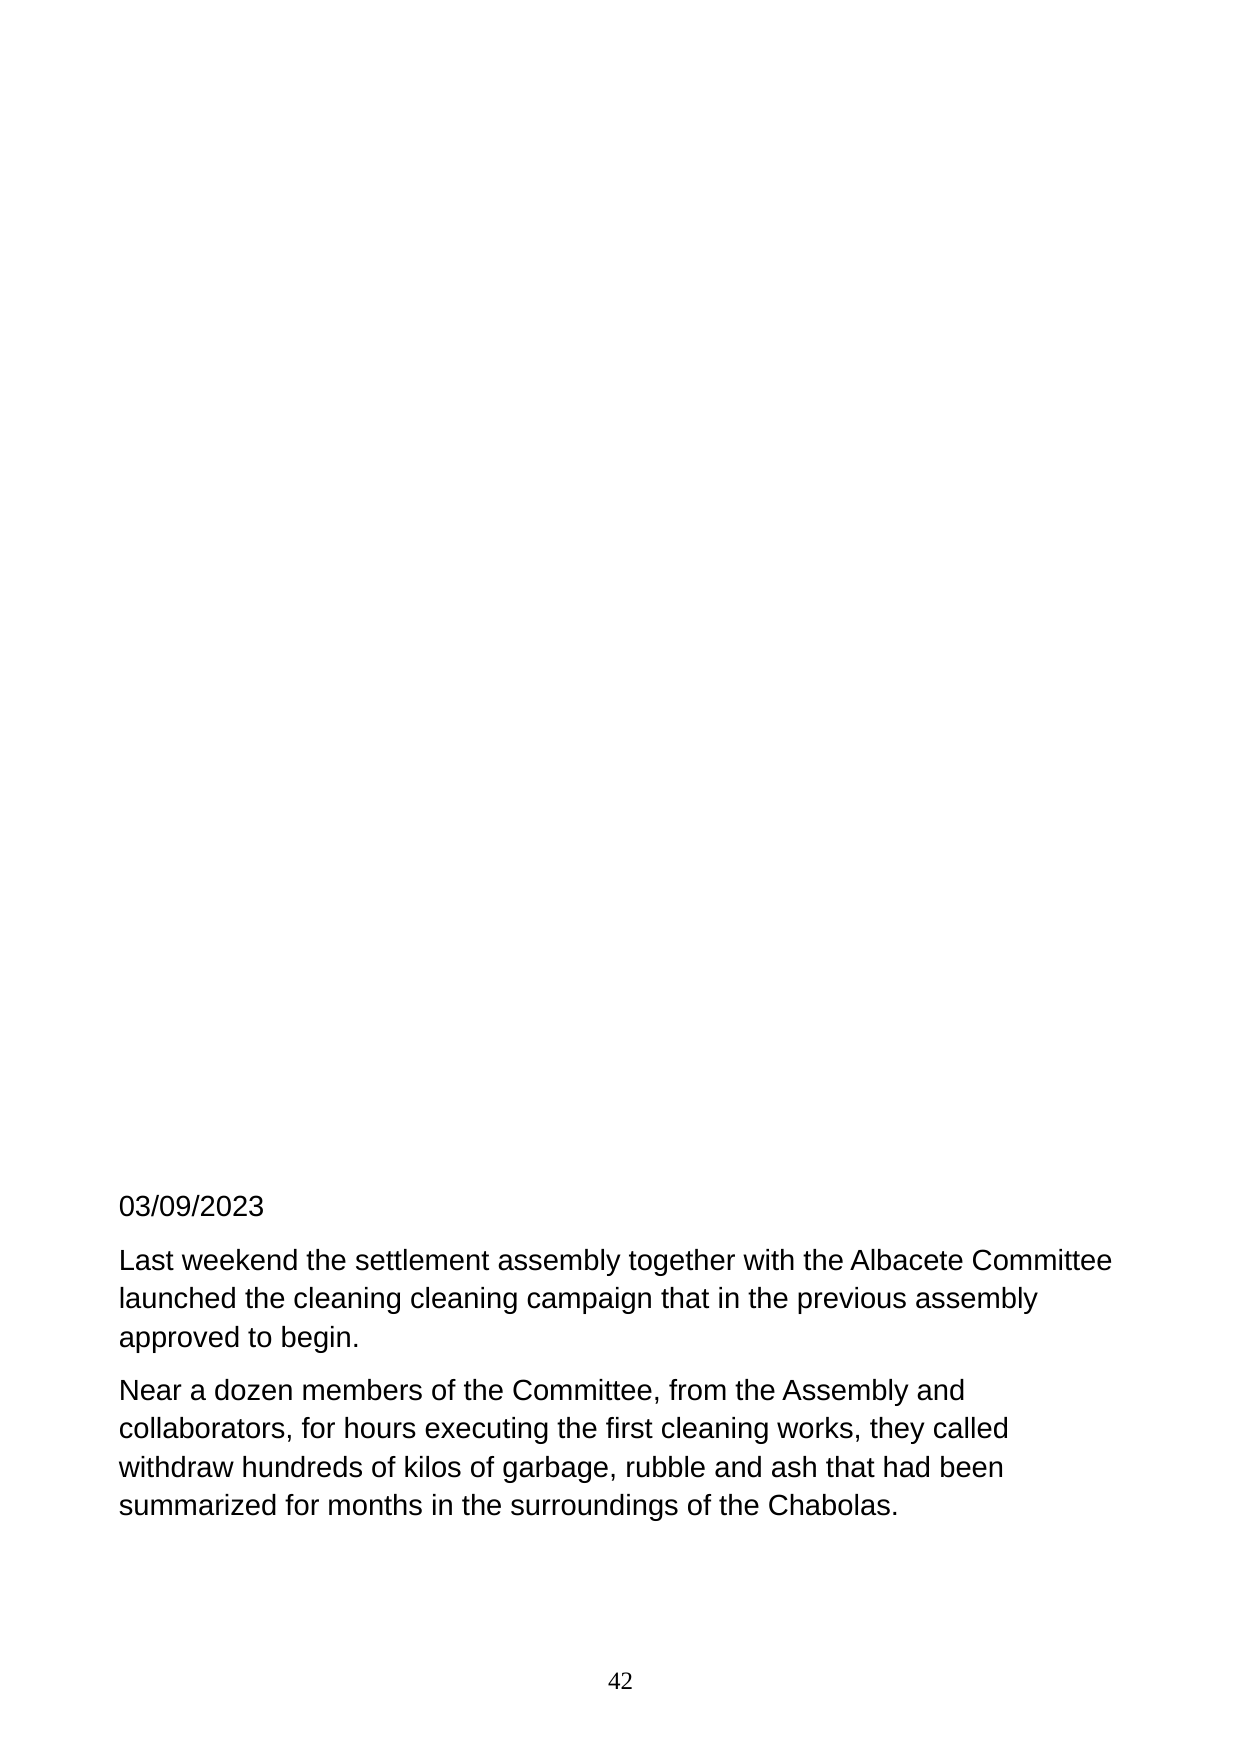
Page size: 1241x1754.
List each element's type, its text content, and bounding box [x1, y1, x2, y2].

text Last weekend the settlement assembly together with the Albacete Committee launched the cleaning cleaning campaign that in the previous assembly approved to begin. [118, 1243, 1122, 1353]
text 03/09/2023 [118, 118, 1122, 1223]
text Near a dozen members of the Committee, from the Assembly and collaborators, for hours executing the first cleaning works, they called withdraw hundreds of kilos of garbage, rubble and ash that had been summarized for months in the surroundings of the Chabolas. [118, 1373, 1122, 1522]
